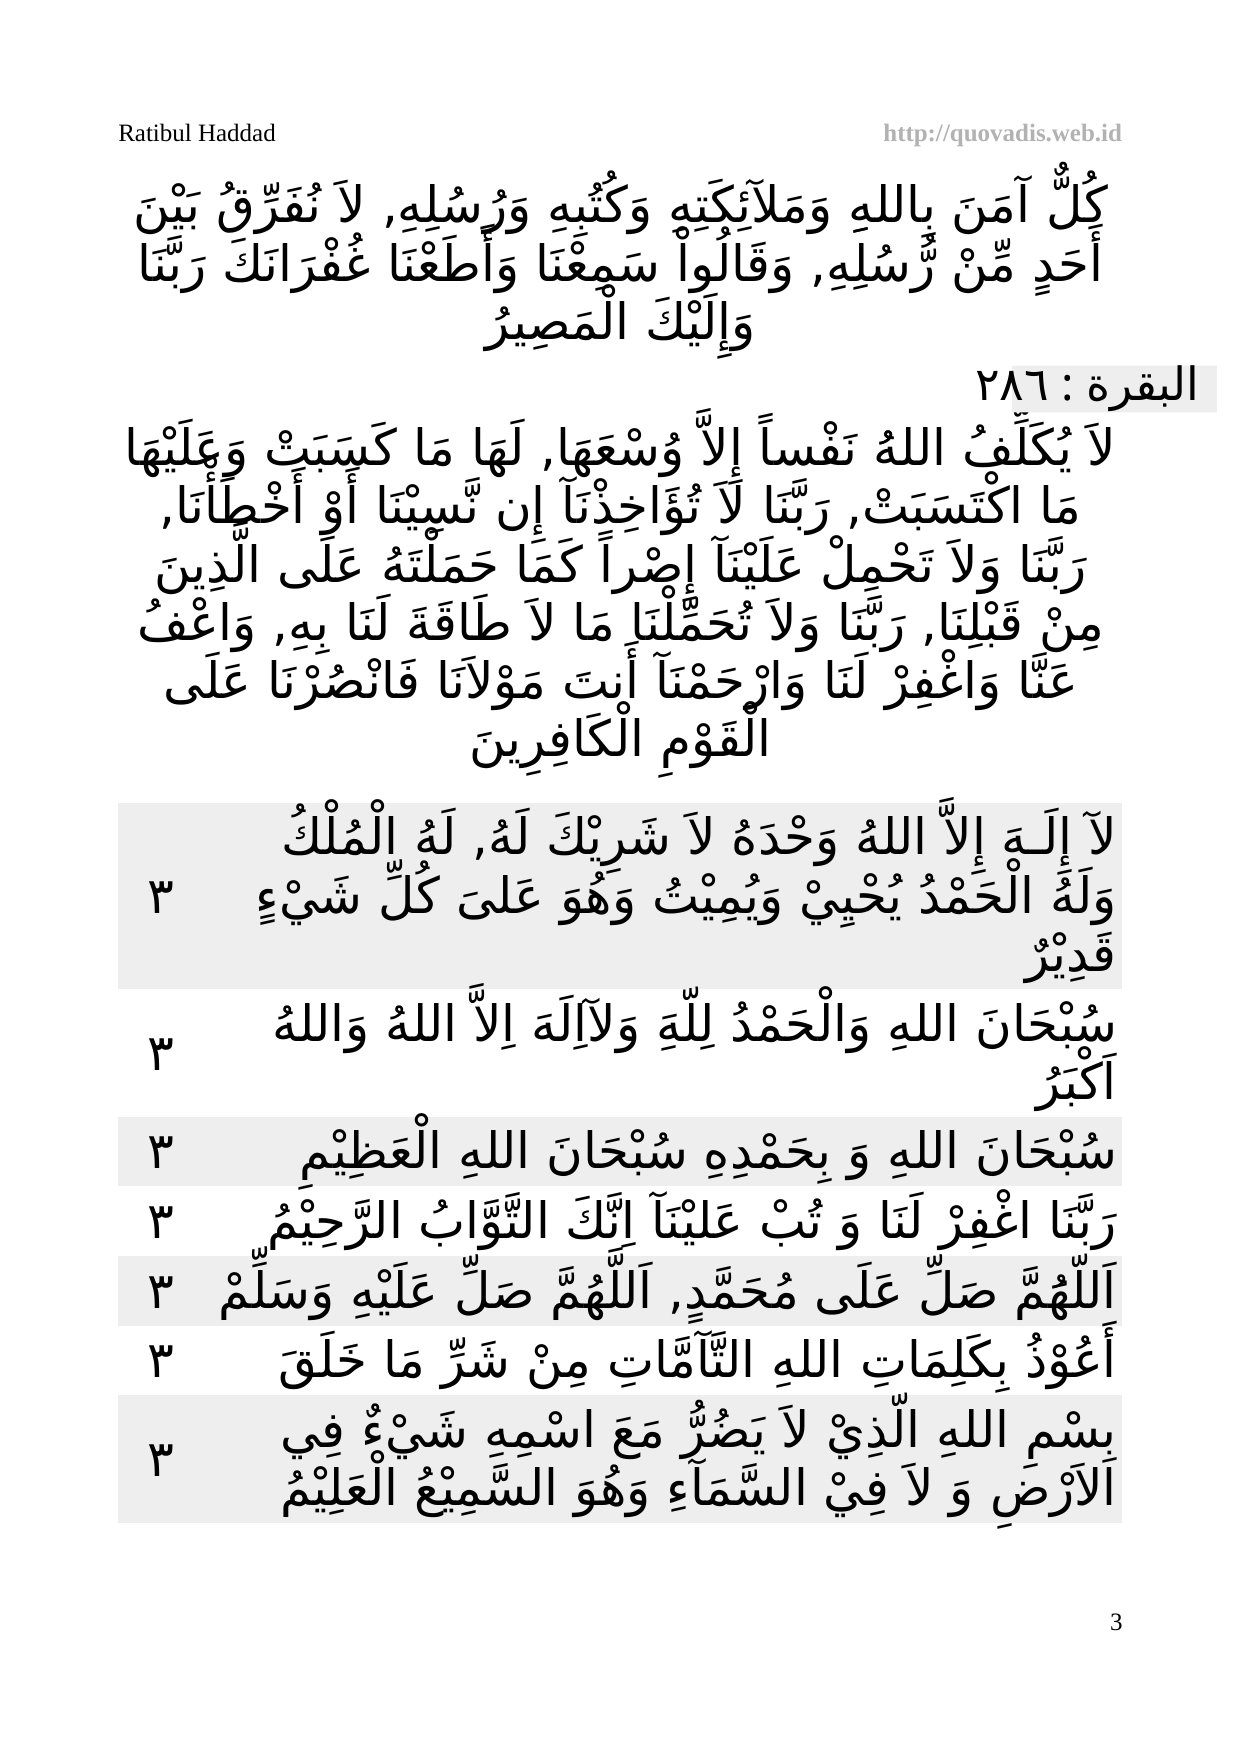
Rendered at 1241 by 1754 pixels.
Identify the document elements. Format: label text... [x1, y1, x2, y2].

table_cell ٣ [118, 989, 203, 1117]
text آمَنَ الرَّسُوْلُ بِمَآ أُنْزِلَ إِلَيْهِ مِنْ رَّبِّهِ وَالْمُؤْمِنُوْنَ, كُلٌّ آمَنَ بِاللهِِ وَمَلآئِكَتِهِ وَكُتُبِهِ وَرُسُلِهِ, لاَ نُفَرِّقُ بَيْنَ أَحَدٍ مِّنْ رُّسُلِهِ, وَقَالُواْ سَمِعْنَا وَأَطَعْنَا غُفْرَانَكَ رَبَّنَا وَإِلَيْكَ الْمَصِيرُ [118, 176, 1122, 351]
table_cell بِسْمِ اللهِ الّذِيْ لاَ يَضُرُّ مَعَ اسْمِهِ شَيْءٌ فِي الاَرْضِ وَ لاَ فِيْ السَّمَآءِ وَهُوَ السَّمِيْعُ الْعَلِيْمُ [203, 1395, 1122, 1523]
table_cell ٣ [118, 1326, 203, 1395]
table_header لآ إِلَـهَ إِلاَّ اللهُ وَحْدَهُ لاَ شَرِيْكَ لَهُ, لَهُ الْمُلْكُ وَلَهُ الْحَمْدُ يُحْيِيْ وَيُمِيْتُ وَهُوَ عَلىَ كُلِّ شَيْءٍ قَدِيْرٌ [203, 803, 1122, 989]
table_cell اَللّهَُمَّ صَلِّ عَلَى مُحَمَّدٍ, اَللَّهُمَّ صَلِّ عَلَيْهِ وَسَلِّمْ [203, 1256, 1122, 1326]
table_header ٣ [118, 803, 203, 989]
table_cell ٣ [118, 1256, 203, 1326]
table_cell سُبْحَانَ اللهِ وَالْحَمْدُ لِلّهَِ وَلآاِلَهَ اِلاَّ اللهُ وَاللهُ اَكْبَرُ [203, 989, 1122, 1117]
text لاَ يُكَلِّفُ اللهُُ نَفْساً إِلاَّ وُسْعَهَا, لَهَا مَا كَسَبَتْ وَعَلَيْهَا مَا اكْتَسَبَتْ, رَبَّنَا لاَ تُؤَاخِذْنَآ إِن نَّسِيْنَا أَوْ أَخْطَأْنَا, رَبَّنَا وَلاَ تَحْمِلْ عَلَيْنَآ إِصْراً كَمَا حَمَلْتَهُ عَلَى الَّذِينَ مِنْ قَبْلِنَا, رَبَّنَا وَلاَ تُحَمِّلْنَا مَا لاَ طَاقَةَ لَنَا بِهِ, وَاعْفُ عَنَّا وَاغْفِرْ لَنَا وَارْحَمْنَآ أَنتَ مَوْلاَنَا فَانْصُرْنَا عَلَى الْقَوْمِ الْكَافِرِينَ [118, 419, 1122, 768]
table_cell ٣ [118, 1186, 203, 1256]
table_cell سُبْحَانَ اللهِ وَ بِحَمْدِهِ سُبْحَانَ اللهِ الْعَظِيْمِ [203, 1117, 1122, 1186]
table_cell ٣ [118, 1395, 203, 1523]
table_cell رَبَّنَا اغْفِرْ لَنَا وَ تُبْ عَليْنَآ اِنَّكَ التَّوَّابُ الرَّحِيْمُ [203, 1186, 1122, 1256]
table_cell ٣ [118, 1117, 203, 1186]
table_cell أَعُوْذُ بِكَلِمَاتِ اللهِ التَّآمَّاتِ مِنْ شَرِّ مَا خَلَقَ [203, 1326, 1122, 1395]
